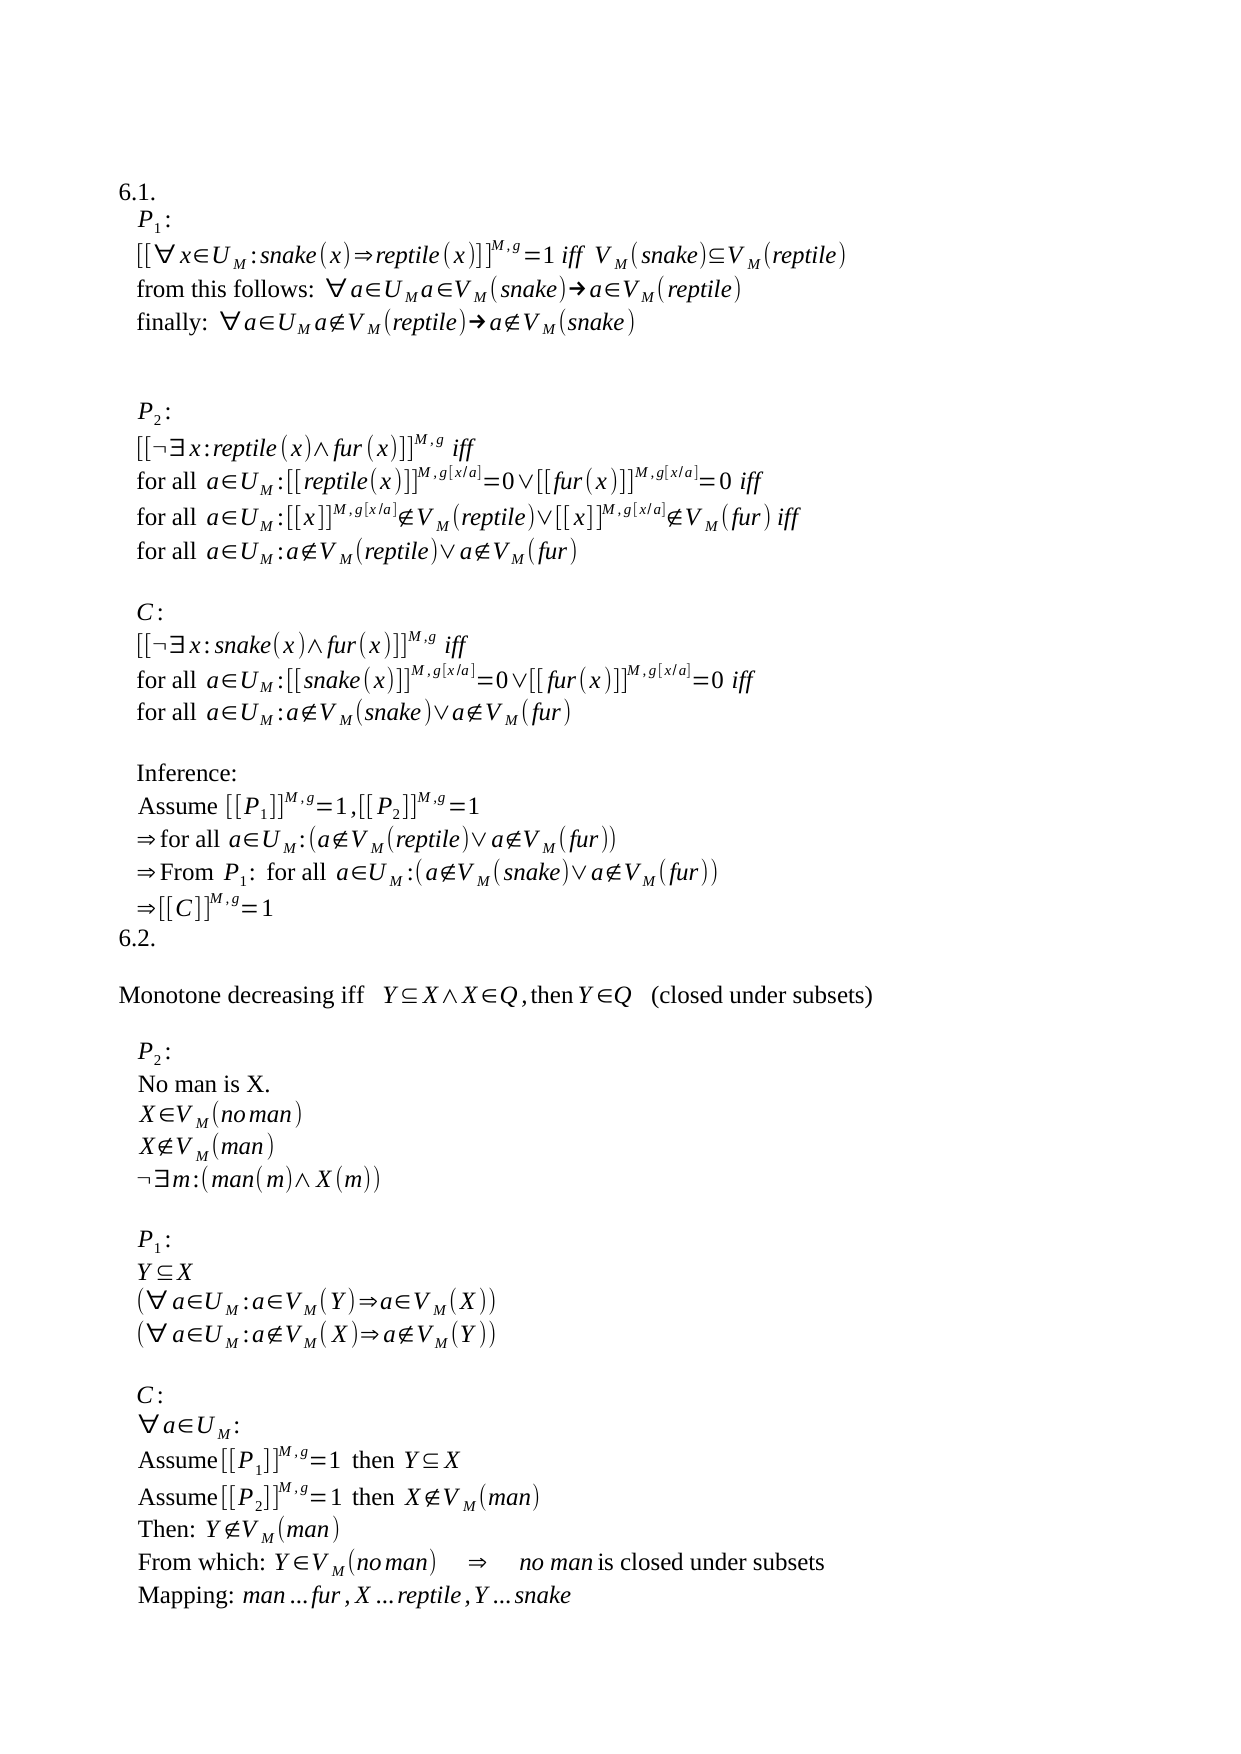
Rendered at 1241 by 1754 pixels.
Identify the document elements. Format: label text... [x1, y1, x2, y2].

text 6.1. [118, 177, 1122, 205]
text Monotone decreasing iff(closed under subsets) [118, 980, 1122, 1009]
text 6.2. [118, 923, 1122, 951]
